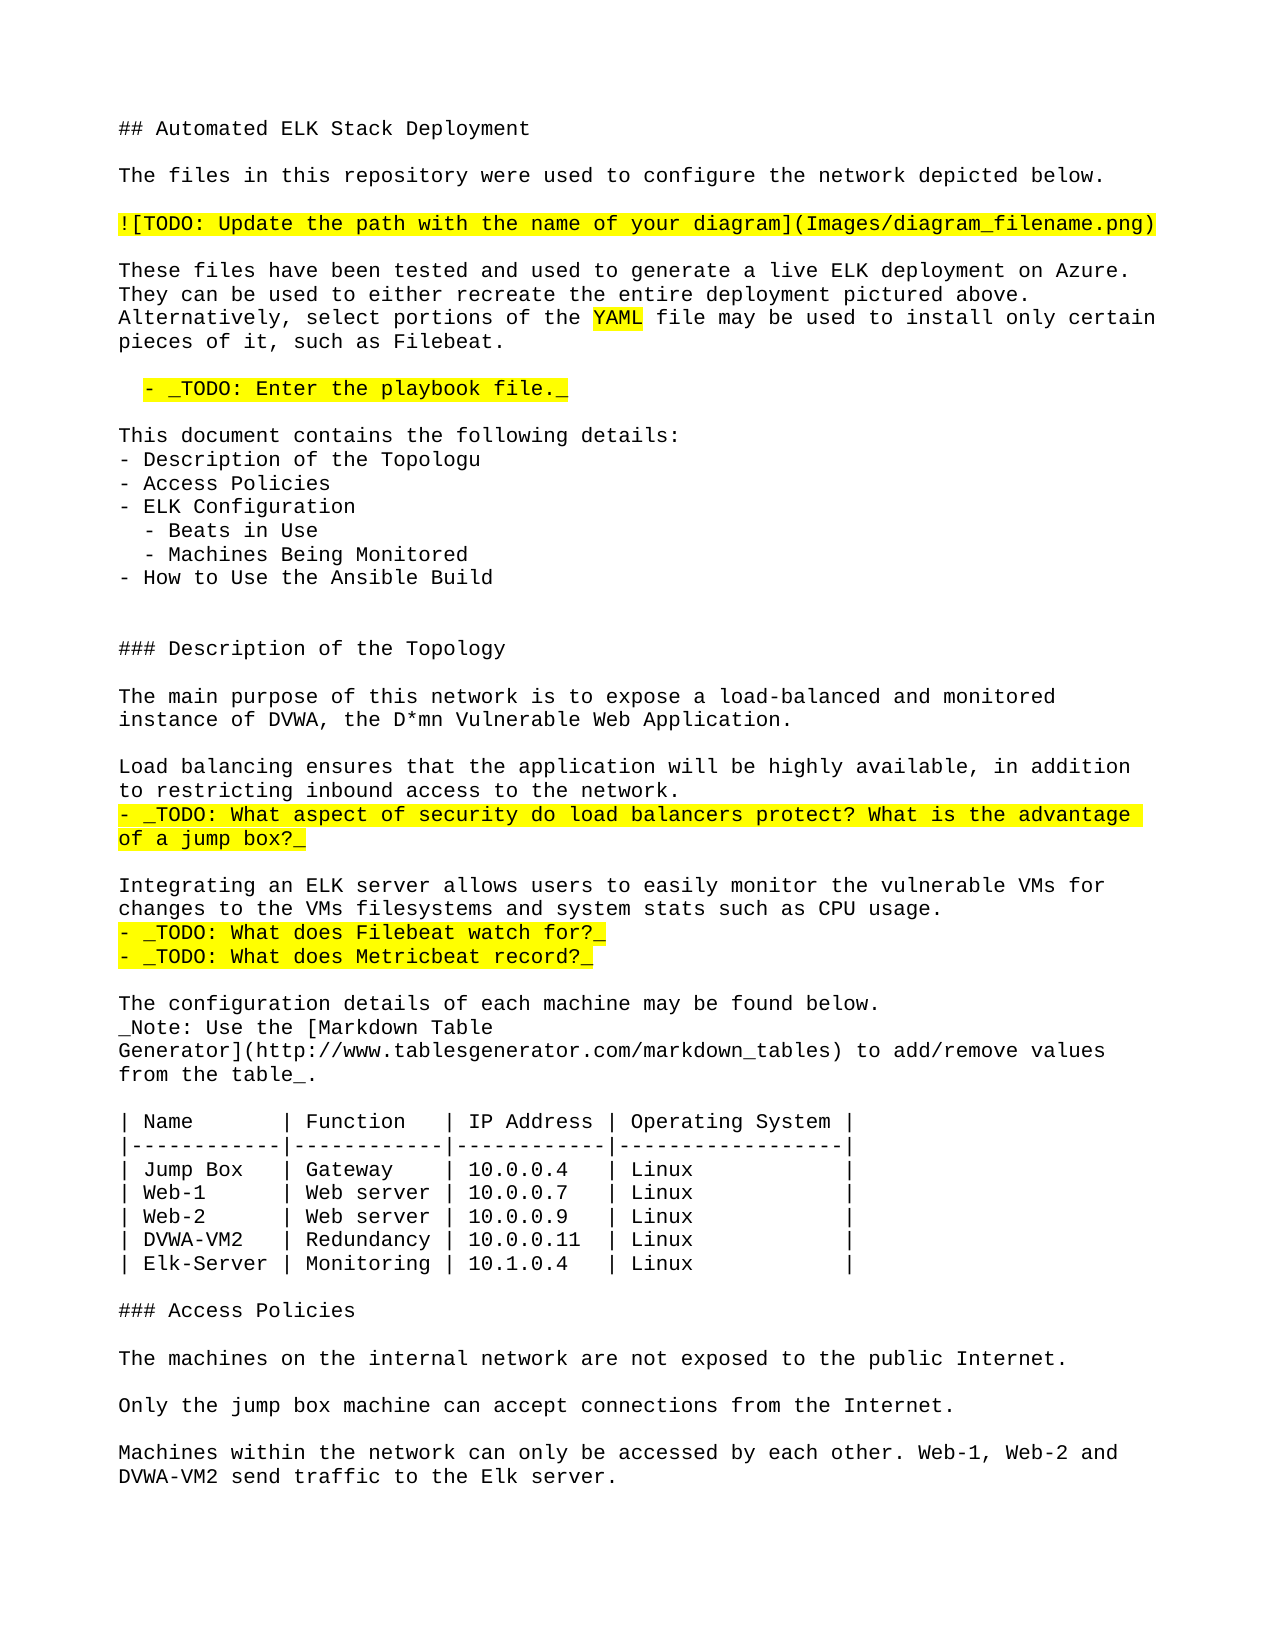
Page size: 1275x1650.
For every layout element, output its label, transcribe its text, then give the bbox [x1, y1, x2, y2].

text ## Automated ELK Stack Deployment The files in this repository were used to configure the network depicted below. ![TODO: Update the path with the name of your diagram](Images/diagram_filename.png) These files have been tested and used to generate a live ELK deployment on Azure. They can be used to either recreate the entire deployment pictured above. Alternatively, select portions of the YAML file may be used to install only certain pieces of it, such as Filebeat. - _TODO: Enter the playbook file._ This document contains the following details: - Description of the Topologu - Access Policies - ELK Configuration - Beats in Use - Machines Being Monitored - How to Use the Ansible Build ### Description of the Topology The main purpose of this network is to expose a load-balanced and monitored instance of DVWA, the D*mn Vulnerable Web Application. Load balancing ensures that the application will be highly available, in addition to restricting inbound access to the network. - _TODO: What aspect of security do load balancers protect? What is the advantage of a jump box?_ Integrating an ELK server allows users to easily monitor the vulnerable VMs for changes to the VMs filesystems and system stats such as CPU usage. - _TODO: What does Filebeat watch for?_ - _TODO: What does Metricbeat record?_ The configuration details of each machine may be found below. _Note: Use the [Markdown Table Generator](http://www.tablesgenerator.com/markdown_tables) to add/remove values from the table_. | Name | Function | IP Address | Operating System | [118, 118, 1157, 1135]
text |------------|------------|------------|------------------| [118, 1135, 1157, 1158]
text | Elk-Server | Monitoring | 10.1.0.4 | Linux | ### Access Policies The machines on the internal network are not exposed to the public Internet. Only the jump box machine can accept connections from the Internet. Machines within the network can only be accessed by each other. Web-1, Web-2 and DVWA-VM2 send traffic to the Elk server. [118, 1253, 1157, 1513]
text | Web-1 | Web server | 10.0.0.7 | Linux | [118, 1182, 1157, 1206]
text | DVWA-VM2 | Redundancy | 10.0.0.11 | Linux | [118, 1229, 1157, 1253]
text | Jump Box | Gateway | 10.0.0.4 | Linux | [118, 1158, 1157, 1182]
text | Web-2 | Web server | 10.0.0.9 | Linux | [118, 1206, 1157, 1229]
